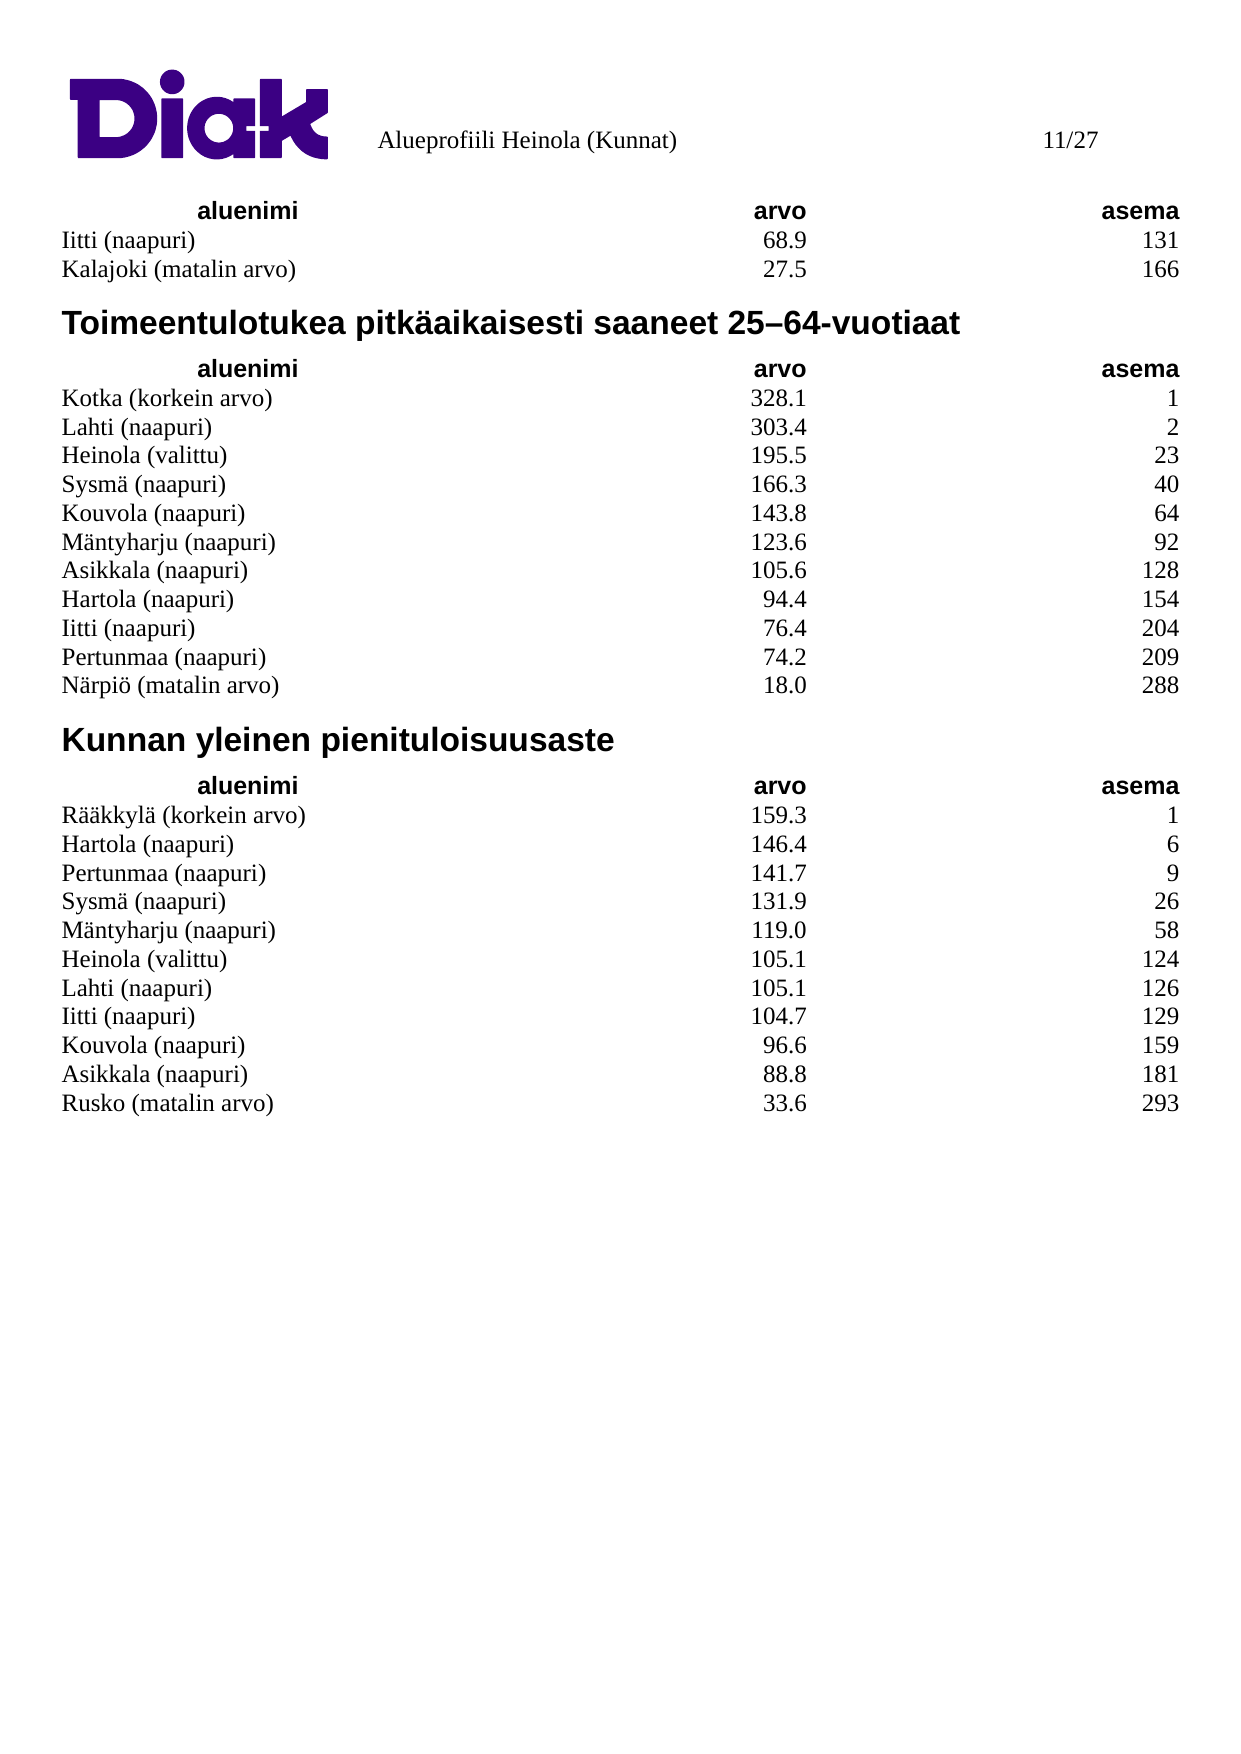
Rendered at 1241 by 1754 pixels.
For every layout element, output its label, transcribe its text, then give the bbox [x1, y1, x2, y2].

table_cell Hartola (naapuri) [61, 829, 434, 858]
table_cell Kouvola (naapuri) [61, 1030, 434, 1059]
table_cell 143.8 [434, 498, 806, 527]
table_cell 26 [806, 886, 1179, 915]
table_cell 293 [806, 1088, 1179, 1116]
table_cell 105.1 [434, 944, 806, 973]
table_cell 146.4 [434, 829, 806, 858]
table_cell 76.4 [434, 613, 806, 642]
table_header aluenimi [61, 196, 434, 225]
table_cell 124 [806, 944, 1179, 973]
table_cell Mäntyharju (naapuri) [61, 915, 434, 944]
table_cell 96.6 [434, 1030, 806, 1059]
table_cell 94.4 [434, 584, 806, 613]
table_cell Iitti (naapuri) [61, 225, 434, 254]
table_cell Kouvola (naapuri) [61, 498, 434, 527]
table_cell Lahti (naapuri) [61, 973, 434, 1001]
table_cell 64 [806, 498, 1179, 527]
table_cell 23 [806, 441, 1179, 469]
table_cell 68.9 [434, 225, 806, 254]
table_cell 303.4 [434, 412, 806, 441]
table_cell Asikkala (naapuri) [61, 1059, 434, 1088]
table_cell Kalajoki (matalin arvo) [61, 254, 434, 282]
table_cell Närpiö (matalin arvo) [61, 671, 434, 699]
table_cell 128 [806, 556, 1179, 584]
table_cell Hartola (naapuri) [61, 584, 434, 613]
table_header aluenimi [61, 771, 434, 800]
table_cell 105.1 [434, 973, 806, 1001]
table_cell Lahti (naapuri) [61, 412, 434, 441]
table_header asema [806, 354, 1179, 383]
table_cell 123.6 [434, 527, 806, 556]
table_cell 33.6 [434, 1088, 806, 1116]
subtitle Toimeentulotukea pitkäaikaisesti saaneet 25–64-vuotiaat [61, 303, 1179, 342]
table_cell Mäntyharju (naapuri) [61, 527, 434, 556]
table_cell 1 [806, 800, 1179, 829]
table_header arvo [434, 354, 806, 383]
table_cell Rääkkylä (korkein arvo) [61, 800, 434, 829]
table_cell 159 [806, 1030, 1179, 1059]
table_cell Pertunmaa (naapuri) [61, 642, 434, 671]
table_cell Kotka (korkein arvo) [61, 383, 434, 412]
table_header asema [806, 196, 1179, 225]
table_cell Heinola (valittu) [61, 441, 434, 469]
table_cell Sysmä (naapuri) [61, 886, 434, 915]
table_cell Sysmä (naapuri) [61, 469, 434, 498]
table_cell Rusko (matalin arvo) [61, 1088, 434, 1116]
table_header arvo [434, 771, 806, 800]
table_cell 1 [806, 383, 1179, 412]
table_cell Iitti (naapuri) [61, 1001, 434, 1030]
table_cell 166 [806, 254, 1179, 282]
table_cell 6 [806, 829, 1179, 858]
table_cell 126 [806, 973, 1179, 1001]
table_cell 181 [806, 1059, 1179, 1088]
table_cell 58 [806, 915, 1179, 944]
table_header aluenimi [61, 354, 434, 383]
table_cell 204 [806, 613, 1179, 642]
table_cell 129 [806, 1001, 1179, 1030]
table_header asema [806, 771, 1179, 800]
table_cell 92 [806, 527, 1179, 556]
table_header arvo [434, 196, 806, 225]
table_cell 166.3 [434, 469, 806, 498]
table_cell 88.8 [434, 1059, 806, 1088]
table_cell 141.7 [434, 858, 806, 886]
table_cell 18.0 [434, 671, 806, 699]
table_cell 159.3 [434, 800, 806, 829]
table_cell 104.7 [434, 1001, 806, 1030]
table_cell 74.2 [434, 642, 806, 671]
table_cell 131.9 [434, 886, 806, 915]
table_cell Asikkala (naapuri) [61, 556, 434, 584]
table_cell 209 [806, 642, 1179, 671]
table_cell Pertunmaa (naapuri) [61, 858, 434, 886]
table_cell Heinola (valittu) [61, 944, 434, 973]
subtitle Kunnan yleinen pienituloisuusaste [61, 720, 1179, 759]
table_cell 2 [806, 412, 1179, 441]
table_cell 195.5 [434, 441, 806, 469]
table_cell 131 [806, 225, 1179, 254]
table_cell 154 [806, 584, 1179, 613]
table_cell 105.6 [434, 556, 806, 584]
table_cell 40 [806, 469, 1179, 498]
table_cell Iitti (naapuri) [61, 613, 434, 642]
table_cell 9 [806, 858, 1179, 886]
table_cell 288 [806, 671, 1179, 699]
table_cell 27.5 [434, 254, 806, 282]
table_cell 119.0 [434, 915, 806, 944]
table_cell 328.1 [434, 383, 806, 412]
